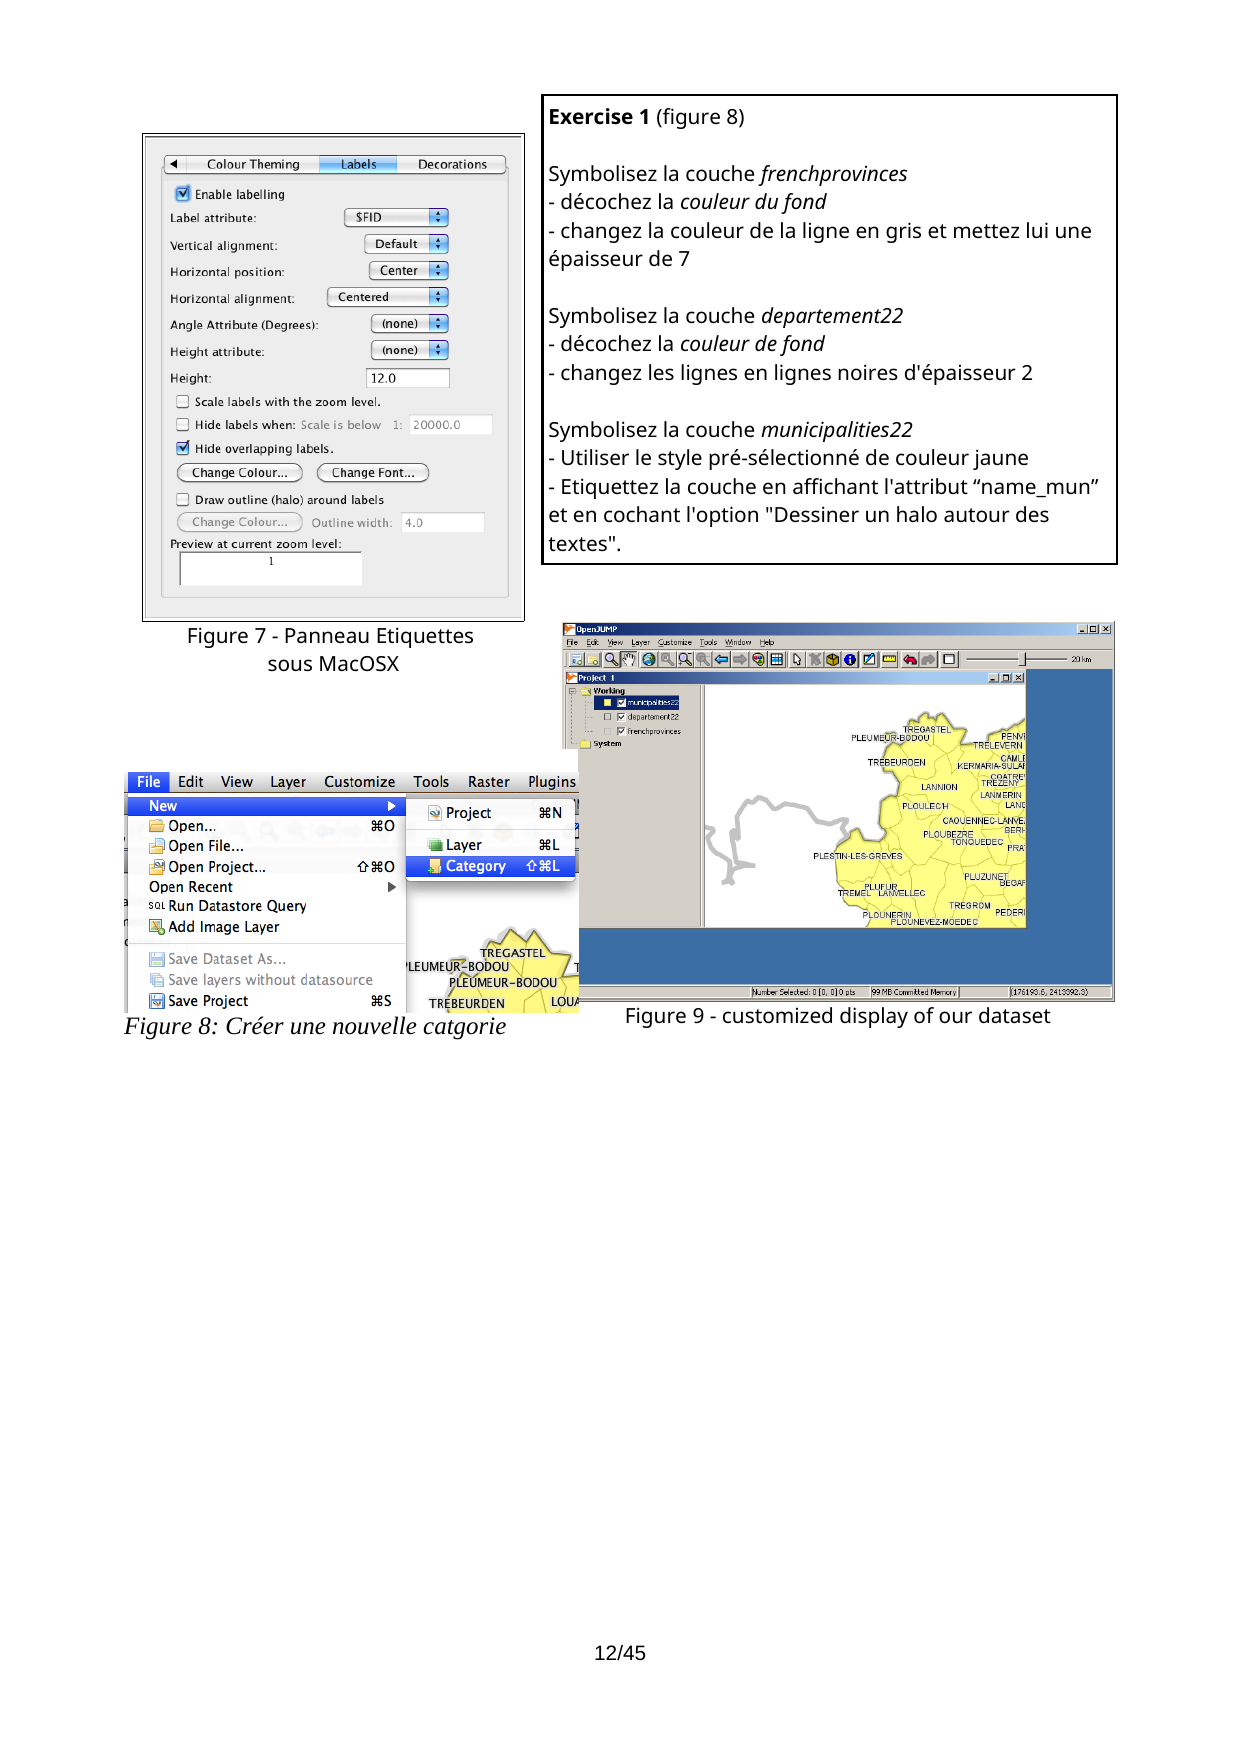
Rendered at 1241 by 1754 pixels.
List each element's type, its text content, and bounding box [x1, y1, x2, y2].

table_header [842, 1013, 848, 1022]
table_header [118, 1013, 578, 1091]
table_header [735, 1013, 740, 1022]
table_header [118, 89, 578, 1012]
table_header [657, 1013, 662, 1022]
table_header [824, 1013, 830, 1022]
table_header [941, 1013, 948, 1022]
table_header Exercise 1 (figure 8) Symbolisez la couche frenchprovinces - décochez la couleur du fond - changez la couleur de la ligne en gris et mettez lui une épaisseur de 7 Symbolisez la couche departement22 - décochez la couleur de fond - changez les lignes en lignes noires d'épaisseur 2 Symbolisez la couche municipalities22 - Utiliser le style pré-sélectionné de couleur jaune - Etiquettez la couche en affichant l'attribut “name_mun” et en cochant l'option "Dessiner un halo autour des textes". [544, 96, 1116, 563]
table_header [955, 1013, 960, 1022]
picture [145, 136, 522, 618]
table_header [981, 1013, 987, 1022]
picture [124, 621, 1115, 1013]
table_header [900, 1013, 905, 1021]
table_header [916, 1013, 923, 1022]
table_header [765, 1013, 772, 1022]
table_header [537, 1013, 1123, 1091]
table_header [643, 1013, 649, 1022]
table_header [537, 89, 1123, 1012]
